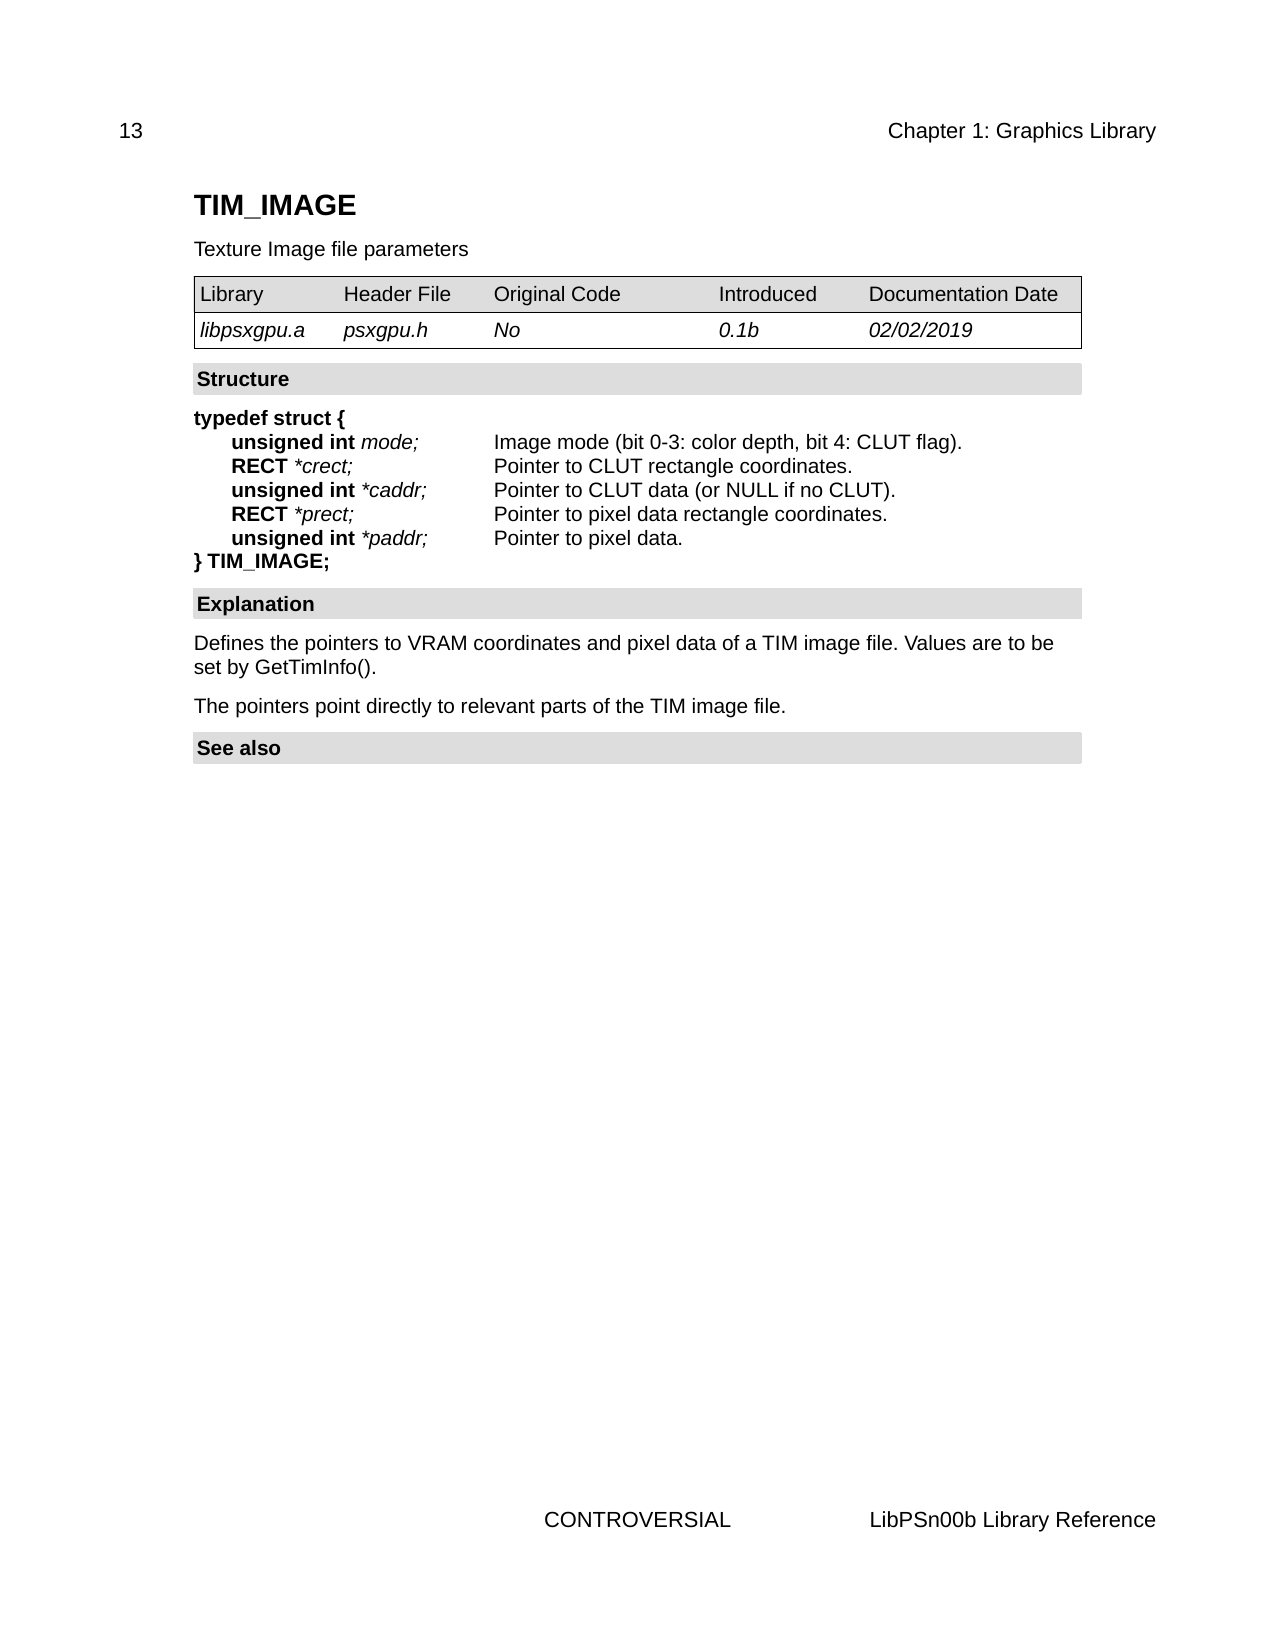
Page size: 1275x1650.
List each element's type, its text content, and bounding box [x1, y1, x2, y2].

text Library Header File Original Code Introduced Documentation Date [195, 277, 1081, 312]
text libpsxgpu.a psxgpu.h No 0.1b 02/02/2019 [195, 313, 1081, 348]
text RECT *crect; Pointer to CLUT rectangle coordinates. [193, 453, 1081, 477]
text unsigned int *caddr; Pointer to CLUT data (or NULL if no CLUT). [193, 477, 1081, 501]
subtitle TIM_IMAGE [193, 188, 1081, 222]
text Defines the pointers to VRAM coordinates and pixel data of a TIM image file. Values are to be set by GetTimInfo(). [193, 631, 1081, 678]
text Texture Image file parameters [193, 237, 1081, 261]
text RECT *prect; Pointer to pixel data rectangle coordinates. [193, 501, 1081, 525]
subtitle Structure [195, 365, 1081, 394]
text unsigned int *paddr; Pointer to pixel data. [193, 525, 1081, 549]
subtitle See also [195, 734, 1081, 763]
subtitle Explanation [195, 589, 1081, 618]
text unsigned int mode; Image mode (bit 0-3: color depth, bit 4: CLUT flag). [193, 429, 1081, 453]
text The pointers point directly to relevant parts of the TIM image file. [193, 693, 1081, 717]
text typedef struct { [193, 406, 1081, 429]
text } TIM_IMAGE; [193, 549, 1081, 573]
